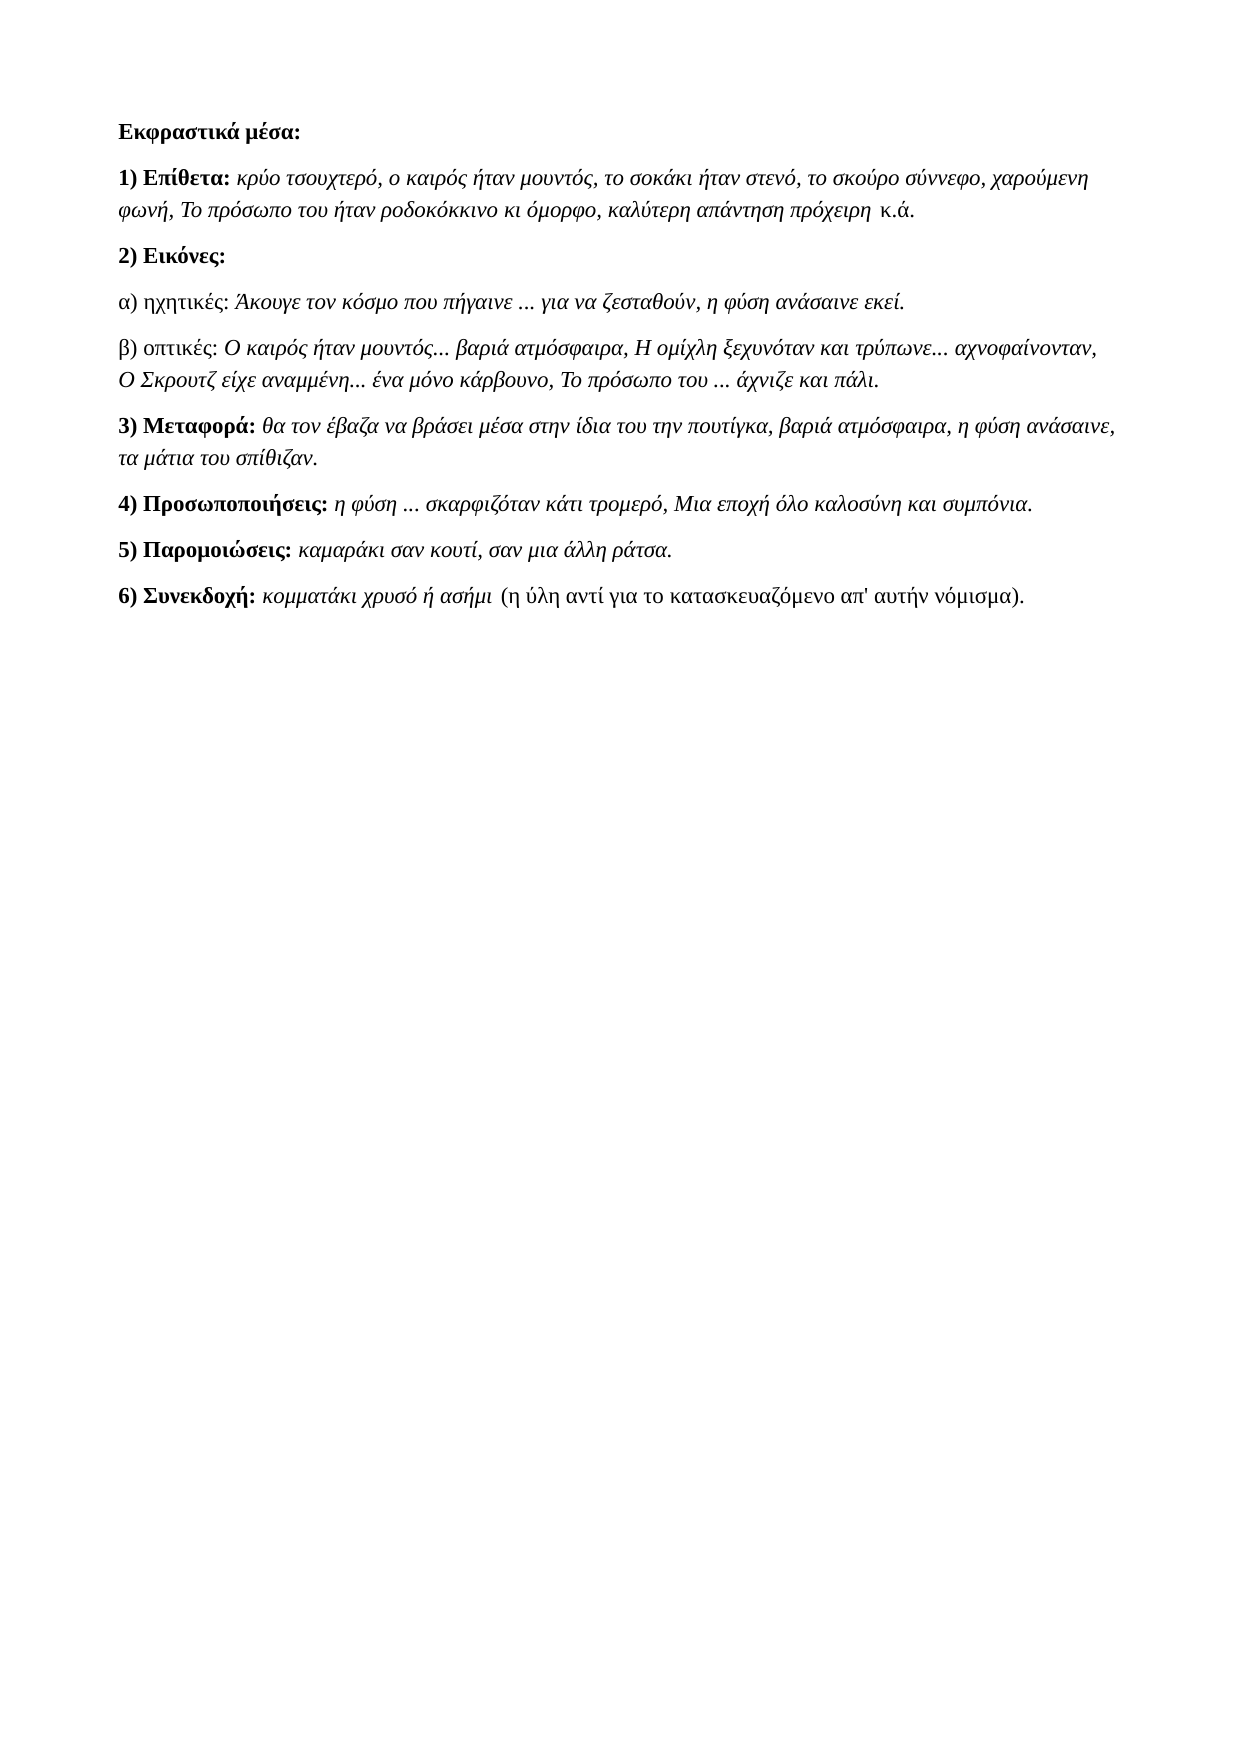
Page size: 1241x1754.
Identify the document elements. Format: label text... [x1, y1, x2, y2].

text α) ηχητικές: Άκουγε τον κόσμο που πήγαινε ... για να ζεσταθούν, η φύση ανάσαινε εκεί. [118, 288, 1122, 314]
text 5) Παρομοιώσεις: καμαράκι σαν κουτί, σαν μια άλλη ράτσα. [118, 536, 1122, 562]
text Εκφραστικά μέσα: [118, 118, 1122, 144]
text 1) Επίθετα: κρύο τσουχτερό, ο καιρός ήταν μουντός, το σοκάκι ήταν στενό, το σκούρο σύννεφο, χαρούμενη φωνή, Το πρόσωπο του ήταν ροδοκόκκινο κι όμορφο, καλύτερη απάντηση πρόχειρη κ.ά. [118, 164, 1122, 222]
text β) οπτικές: Ο καιρός ήταν μουντός... βαριά ατμόσφαιρα, Η ομίχλη ξεχυνόταν και τρύπωνε... αχνοφαίνονταν, Ο Σκρουτζ είχε αναμμένη... ένα μόνο κάρβουνο, Το πρόσωπο του ... άχνιζε και πάλι. [118, 334, 1122, 392]
text 3) Μεταφορά: θα τον έβαζα να βράσει μέσα στην ίδια του την πουτίγκα, βαριά ατμόσφαιρα, η φύση ανάσαινε, τα μάτια του σπίθιζαν. [118, 412, 1122, 470]
text 2) Εικόνες: [118, 242, 1122, 268]
text 4) Προσω­ποποιήσεις: η φύση ... σκαρφιζόταν κάτι τρομερό, Μια εποχή όλο καλοσύνη και συμπόνια. [118, 490, 1122, 516]
text 6) Συνεκδοχή: κομματάκι χρυσό ή ασήμι (η ύλη αντί για το κατασκευαζόμενο απ' αυτήν νόμισμα). [118, 582, 1122, 608]
